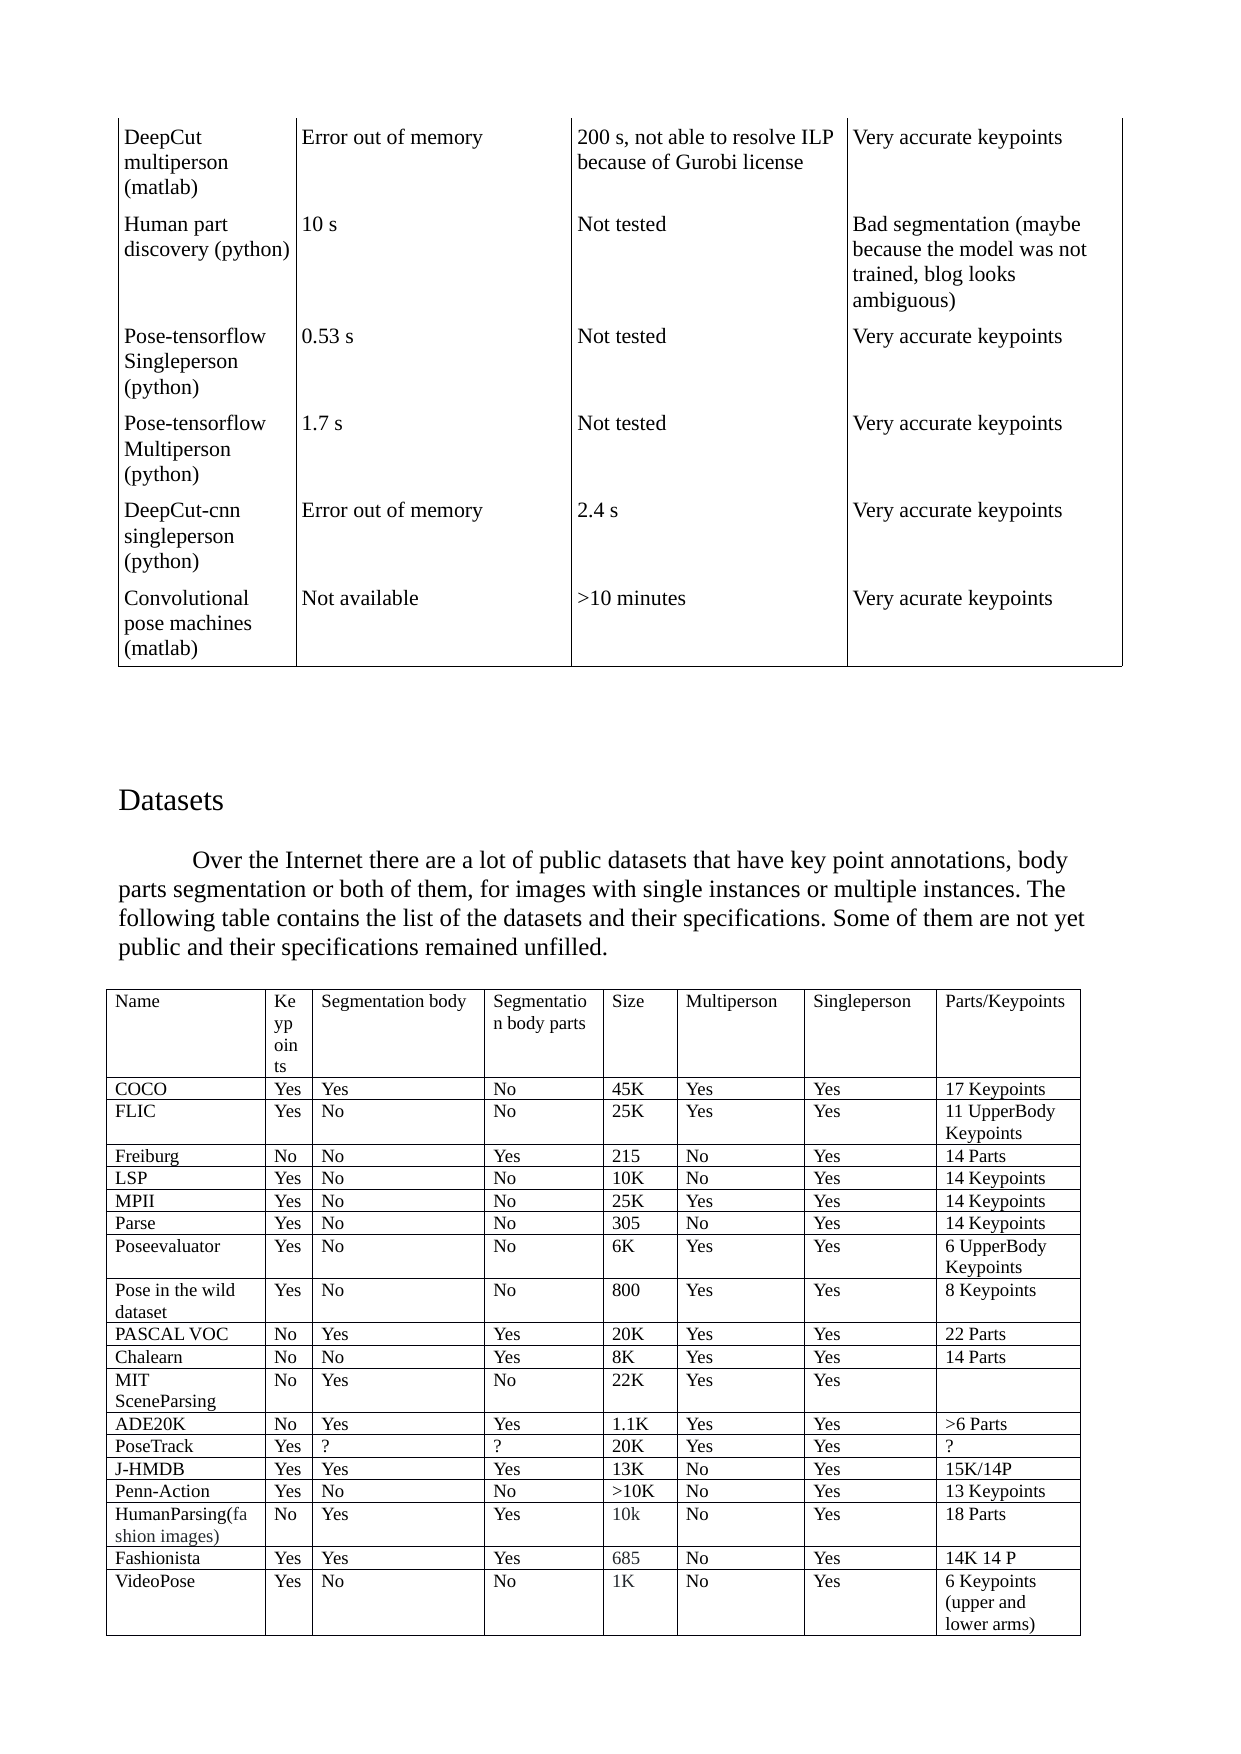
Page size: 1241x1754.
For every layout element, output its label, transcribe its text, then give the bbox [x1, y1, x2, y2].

table_cell Yes [678, 1190, 804, 1211]
table_cell Yes [805, 1100, 936, 1143]
table_cell MPII [107, 1190, 265, 1211]
table_cell 14K 14 P [937, 1547, 1080, 1569]
table_cell Yes [266, 1212, 312, 1234]
table_cell 6 Keypoints (upper and lower arms) [937, 1570, 1080, 1634]
table_header Size [604, 990, 677, 1077]
table_cell No [313, 1212, 484, 1234]
table_cell 2.4 s [572, 492, 847, 579]
table_cell Yes [678, 1078, 804, 1099]
table_cell 8 Keypoints [937, 1279, 1080, 1322]
table_cell Yes [485, 1458, 603, 1479]
table_cell Not available [297, 579, 571, 666]
table_cell No [266, 1503, 312, 1546]
table_cell J-HMDB [107, 1458, 265, 1479]
table_cell >10K [604, 1480, 677, 1502]
table_cell Yes [485, 1323, 603, 1345]
table_cell 20K [604, 1323, 677, 1345]
table_cell Yes [678, 1369, 804, 1412]
table_cell Fashionista [107, 1547, 265, 1569]
table_cell Very acurate keypoints [848, 579, 1122, 666]
table_cell No [266, 1323, 312, 1345]
table_cell 1.1K [604, 1413, 677, 1434]
table_cell No [678, 1480, 804, 1502]
table_cell Yes [678, 1346, 804, 1367]
table_cell Yes [313, 1078, 484, 1099]
table_cell Yes [805, 1413, 936, 1434]
table_cell Yes [313, 1413, 484, 1434]
table_cell 22K [604, 1369, 677, 1412]
table_cell Poseevaluator [107, 1235, 265, 1278]
table_cell Yes [266, 1279, 312, 1322]
table_cell Yes [485, 1503, 603, 1546]
table_cell 215 [604, 1145, 677, 1166]
text Datasets [118, 781, 1122, 817]
text Over the Internet there are a lot of public datasets that have key point annotations, body parts segmentation or both of them, for images with single instances or multiple instances. The following table contains the list of the datasets and their specifications. Some of them are not yet public and their specifications remained unfilled. [118, 846, 1122, 961]
table_cell Yes [266, 1458, 312, 1479]
table_cell No [485, 1078, 603, 1099]
table_cell No [485, 1570, 603, 1634]
table_cell DeepCut-cnn singleperson (python) [119, 492, 296, 579]
table_cell ? [937, 1435, 1080, 1457]
table_cell Penn-Action [107, 1480, 265, 1502]
table_cell Yes [805, 1323, 936, 1345]
table_cell Pose-tensorflow Singleperson (python) [119, 318, 296, 404]
table_header Segmentation body parts [485, 990, 603, 1077]
table_cell ? [485, 1435, 603, 1457]
table_cell 1K [604, 1570, 677, 1634]
table_cell 11 UpperBody Keypoints [937, 1100, 1080, 1143]
table_cell No [678, 1503, 804, 1546]
table_cell 200 s, not able to resolve ILP because of Gurobi license [572, 118, 847, 205]
table_cell No [266, 1346, 312, 1367]
table_cell 10 s [297, 205, 571, 317]
table_cell Freiburg [107, 1145, 265, 1166]
table_cell 45K [604, 1078, 677, 1099]
table_cell Yes [485, 1145, 603, 1166]
table_cell Yes [266, 1570, 312, 1634]
table_cell 13K [604, 1458, 677, 1479]
table_cell Error out of memory [297, 118, 571, 205]
table_cell PASCAL VOC [107, 1323, 265, 1345]
table_cell No [313, 1346, 484, 1367]
table_header Name [107, 990, 265, 1077]
table_cell No [313, 1167, 484, 1189]
table_cell Not tested [572, 205, 847, 317]
table_cell 22 Parts [937, 1323, 1080, 1345]
table_cell Yes [266, 1100, 312, 1143]
table_cell 14 Parts [937, 1145, 1080, 1166]
table_cell Yes [805, 1167, 936, 1189]
table_cell 14 Keypoints [937, 1190, 1080, 1211]
table_header Singleperson [805, 990, 936, 1077]
table_cell 25K [604, 1190, 677, 1211]
table_cell Yes [313, 1503, 484, 1546]
table_cell Yes [266, 1078, 312, 1099]
table_header Multiperson [678, 990, 804, 1077]
table_cell No [313, 1480, 484, 1502]
table_cell LSP [107, 1167, 265, 1189]
table_cell Human part discovery (python) [119, 205, 296, 317]
table_cell >10 minutes [572, 579, 847, 666]
table_cell No [313, 1100, 484, 1143]
table_cell Yes [485, 1547, 603, 1569]
table_header Keypoints [266, 990, 312, 1077]
table_cell 25K [604, 1100, 677, 1143]
table_cell 14 Parts [937, 1346, 1080, 1367]
table_cell No [485, 1100, 603, 1143]
table_cell Yes [485, 1413, 603, 1434]
table_cell Yes [266, 1190, 312, 1211]
table_cell 13 Keypoints [937, 1480, 1080, 1502]
table_cell 6K [604, 1235, 677, 1278]
table_cell 14 Keypoints [937, 1167, 1080, 1189]
table_cell No [485, 1190, 603, 1211]
table_cell Yes [266, 1547, 312, 1569]
table_cell Yes [678, 1323, 804, 1345]
table_cell 10K [604, 1167, 677, 1189]
table_cell 0.53 s [297, 318, 571, 404]
table_cell Bad segmentation (maybe because the model was not trained, blog looks ambiguous) [848, 205, 1122, 317]
table_header Parts/Keypoints [937, 990, 1080, 1077]
table_cell Parse [107, 1212, 265, 1234]
table_cell Yes [678, 1100, 804, 1143]
table_cell Yes [678, 1413, 804, 1434]
table_cell No [485, 1480, 603, 1502]
table_cell Very accurate keypoints [848, 405, 1122, 492]
table_cell No [313, 1279, 484, 1322]
table_cell Pose in the wild dataset [107, 1279, 265, 1322]
table_cell Yes [805, 1145, 936, 1166]
table_cell No [266, 1145, 312, 1166]
table_cell ADE20K [107, 1413, 265, 1434]
table_cell No [678, 1458, 804, 1479]
table_cell No [485, 1212, 603, 1234]
table_cell Not tested [572, 405, 847, 492]
table_cell 20K [604, 1435, 677, 1457]
table_cell 14 Keypoints [937, 1212, 1080, 1234]
table_cell No [313, 1235, 484, 1278]
table_cell Yes [485, 1346, 603, 1367]
table_cell No [485, 1369, 603, 1412]
table_cell No [313, 1570, 484, 1634]
table_cell Yes [805, 1369, 936, 1412]
table_cell Convolutional pose machines (matlab) [119, 579, 296, 666]
table_cell Yes [805, 1235, 936, 1278]
table_cell No [485, 1235, 603, 1278]
table_cell Yes [805, 1190, 936, 1211]
table_cell HumanParsing(fashion images) [107, 1503, 265, 1546]
table_cell >6 Parts [937, 1413, 1080, 1434]
table_cell Yes [805, 1458, 936, 1479]
table_cell Yes [805, 1435, 936, 1457]
table_cell 6 UpperBody Keypoints [937, 1235, 1080, 1278]
table_cell 18 Parts [937, 1503, 1080, 1546]
table_cell No [266, 1369, 312, 1412]
table_cell 17 Keypoints [937, 1078, 1080, 1099]
table_cell No [678, 1570, 804, 1634]
table_cell Yes [313, 1458, 484, 1479]
table_cell No [485, 1279, 603, 1322]
table_cell COCO [107, 1078, 265, 1099]
table_cell 685 [604, 1547, 677, 1569]
table_cell No [678, 1547, 804, 1569]
table_cell Yes [266, 1235, 312, 1278]
table_cell No [485, 1167, 603, 1189]
table_cell Yes [313, 1547, 484, 1569]
table_cell Yes [805, 1547, 936, 1569]
table_cell Pose-tensorflow Multiperson (python) [119, 405, 296, 492]
table_cell 800 [604, 1279, 677, 1322]
table_cell Yes [313, 1369, 484, 1412]
table_cell 305 [604, 1212, 677, 1234]
table_cell No [313, 1145, 484, 1166]
table_cell 10k [604, 1503, 677, 1546]
table_cell DeepCut multiperson (matlab) [119, 118, 296, 205]
table_cell Yes [678, 1279, 804, 1322]
table_cell [937, 1369, 1080, 1412]
table_cell Yes [805, 1503, 936, 1546]
table_cell Yes [805, 1346, 936, 1367]
table_cell No [266, 1413, 312, 1434]
table_cell Very accurate keypoints [848, 118, 1122, 205]
table_cell No [678, 1212, 804, 1234]
table_cell Yes [266, 1480, 312, 1502]
table_cell Yes [266, 1435, 312, 1457]
table_cell Yes [805, 1480, 936, 1502]
table_cell Yes [805, 1078, 936, 1099]
table_cell ? [313, 1435, 484, 1457]
table_cell Yes [805, 1279, 936, 1322]
table_cell VideoPose [107, 1570, 265, 1634]
table_cell Yes [805, 1212, 936, 1234]
table_header Segmentation body [313, 990, 484, 1077]
table_cell Yes [805, 1570, 936, 1634]
table_cell Error out of memory [297, 492, 571, 579]
table_cell Yes [678, 1435, 804, 1457]
table_cell 15K/14P [937, 1458, 1080, 1479]
table_cell No [313, 1190, 484, 1211]
table_cell No [678, 1167, 804, 1189]
table_cell Chalearn [107, 1346, 265, 1367]
table_cell Very accurate keypoints [848, 492, 1122, 579]
table_cell PoseTrack [107, 1435, 265, 1457]
table_cell No [678, 1145, 804, 1166]
table_cell Yes [266, 1167, 312, 1189]
table_cell FLIC [107, 1100, 265, 1143]
table_cell Yes [678, 1235, 804, 1278]
table_cell 1.7 s [297, 405, 571, 492]
table_cell MIT SceneParsing [107, 1369, 265, 1412]
table_cell Very accurate keypoints [848, 318, 1122, 404]
table_cell 8K [604, 1346, 677, 1367]
table_cell Not tested [572, 318, 847, 404]
table_cell Yes [313, 1323, 484, 1345]
